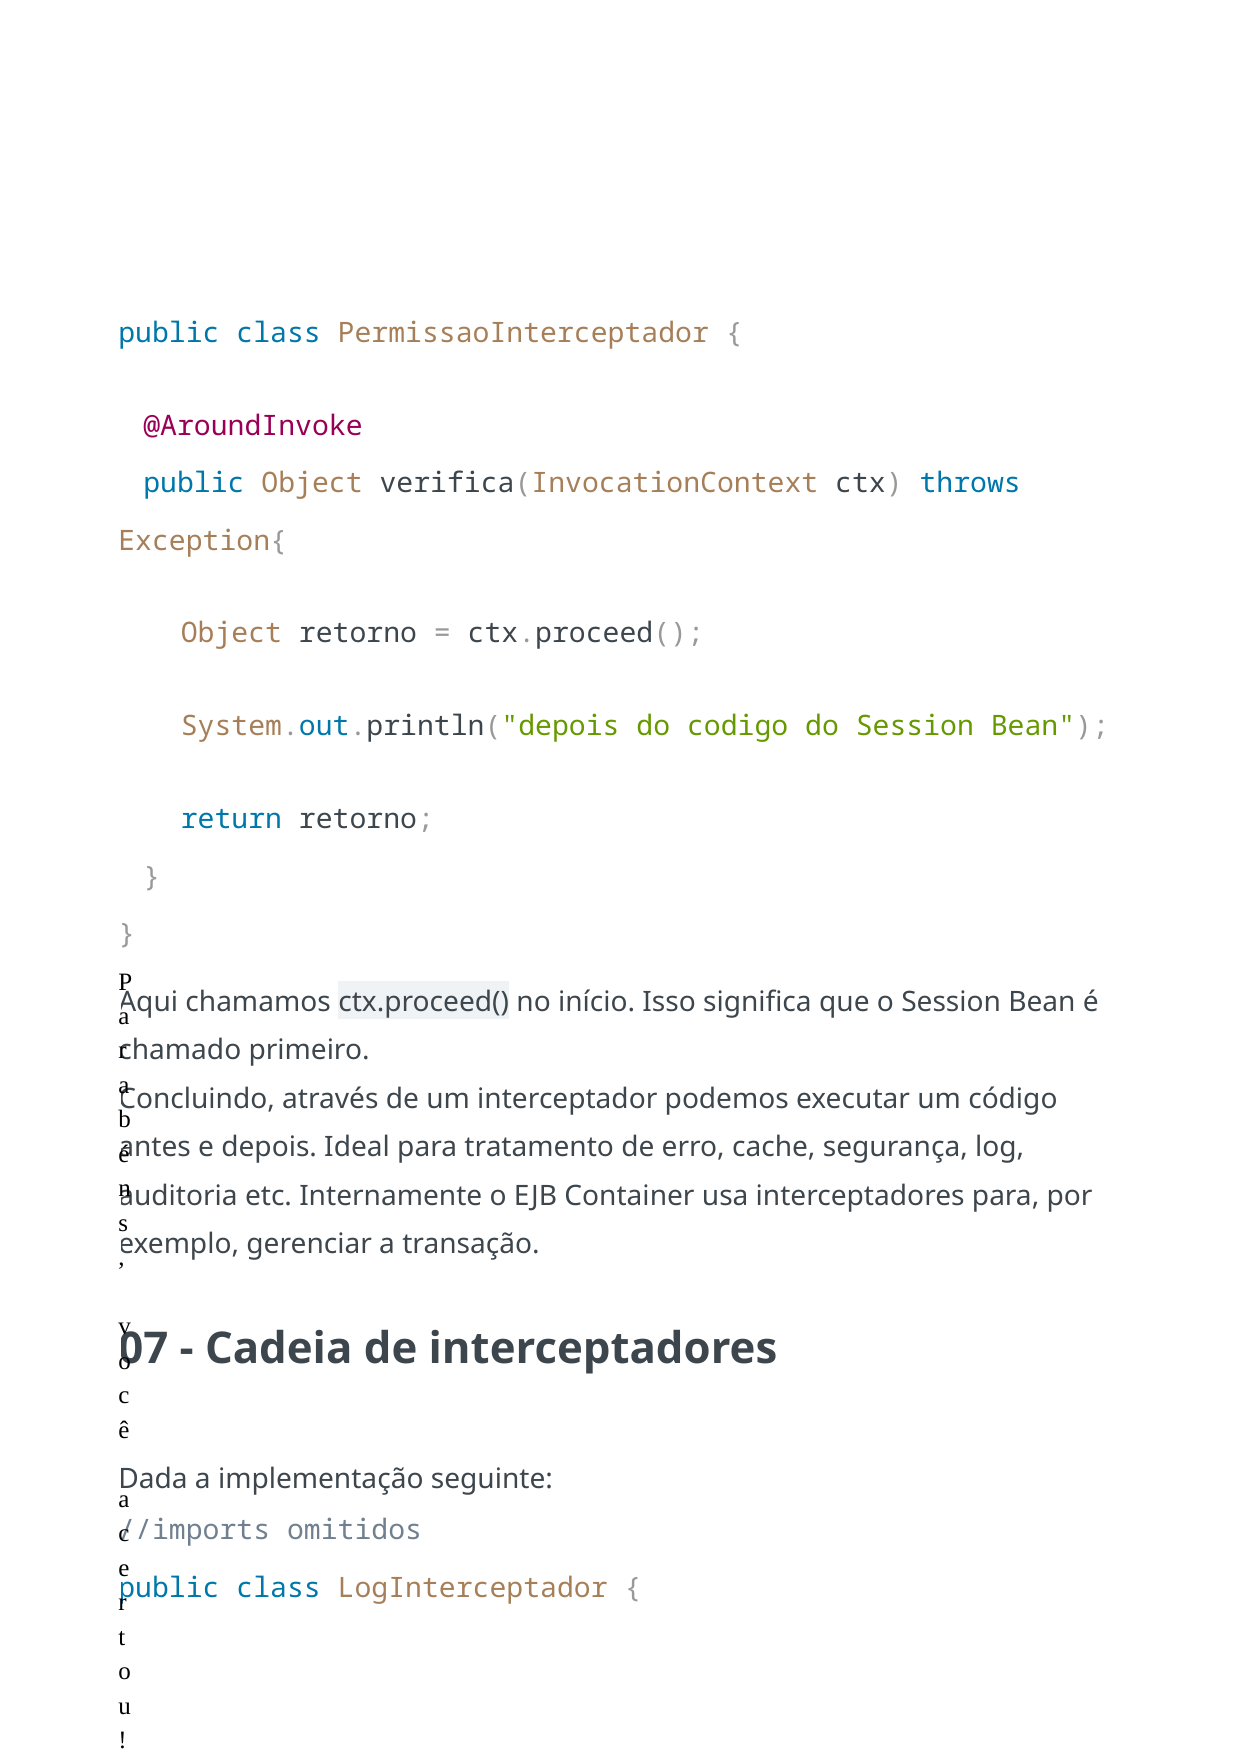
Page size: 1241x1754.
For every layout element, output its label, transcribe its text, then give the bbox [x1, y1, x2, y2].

text Object retorno = ctx.proceed(); [118, 613, 1122, 651]
text System.out.println("depois do codigo do Session Bean"); [118, 706, 1122, 744]
text } [118, 856, 1122, 894]
text public class LogInterceptador { [121, 1567, 1122, 1606]
text public class PermissaoInterceptador { [118, 312, 1122, 350]
text Concluindo, através de um interceptador podemos executar um código antes e depois. Ideal para tratamento de erro, cache, segurança, log, auditoria etc. Internamente o EJB Container usa interceptadores para, por exemplo, gerenciar a transação. [121, 1068, 1122, 1262]
text Aqui chamamos ctx.proceed() no início. Isso significa que o Session Bean é chamado primeiro. [121, 971, 1122, 1068]
subtitle 07 - Cadeia de interceptadores [121, 1317, 1122, 1376]
subtitle Dada a implementação seguinte: [121, 1459, 1122, 1497]
text //imports omitidos [121, 1510, 1122, 1548]
text public Object verifica(InvocationContext ctx) throws Exception{ [118, 462, 1122, 558]
text @AroundInvoke [118, 405, 1122, 443]
text return retorno; [118, 798, 1122, 837]
text } [118, 913, 1122, 952]
